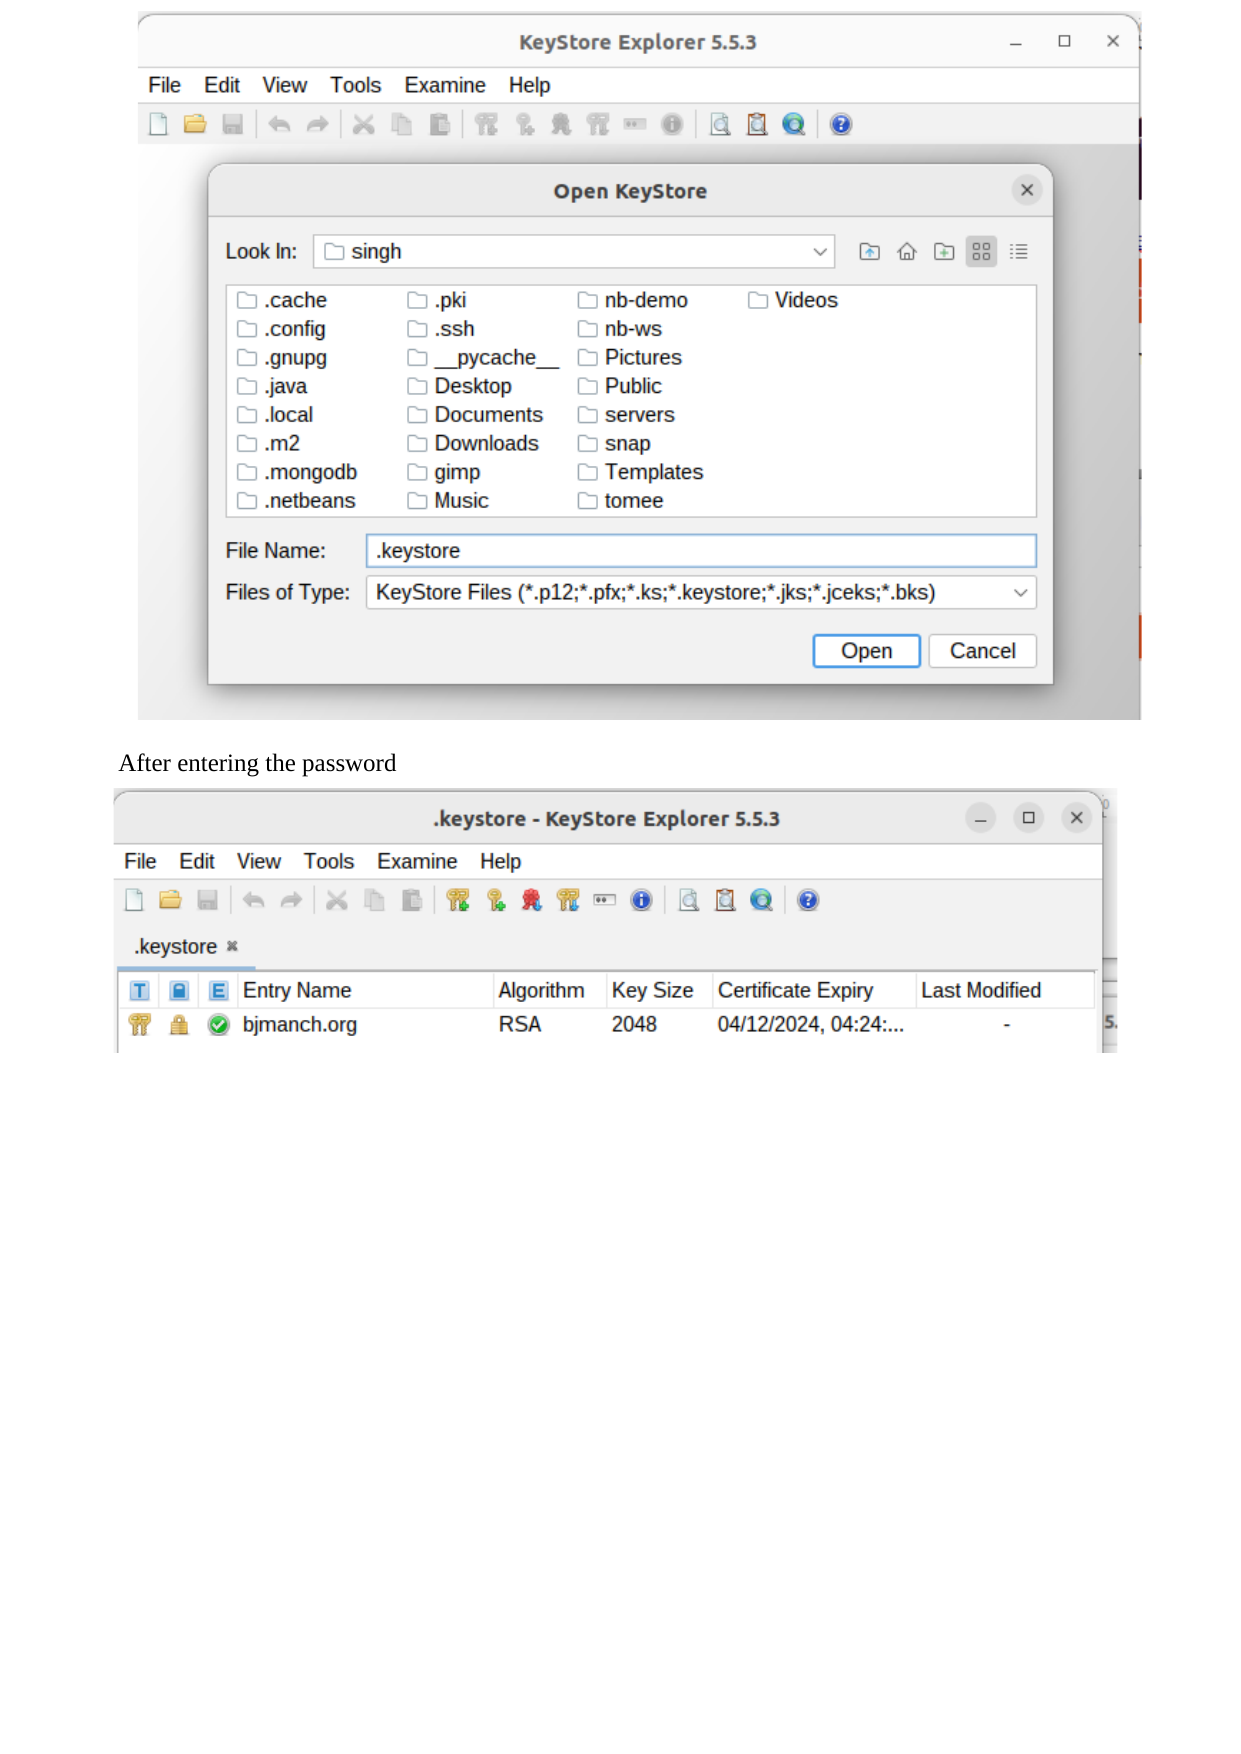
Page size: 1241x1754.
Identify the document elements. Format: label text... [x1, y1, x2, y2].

picture [137, 11, 1142, 720]
text After entering the password [118, 748, 1122, 777]
picture [113, 788, 1118, 1053]
